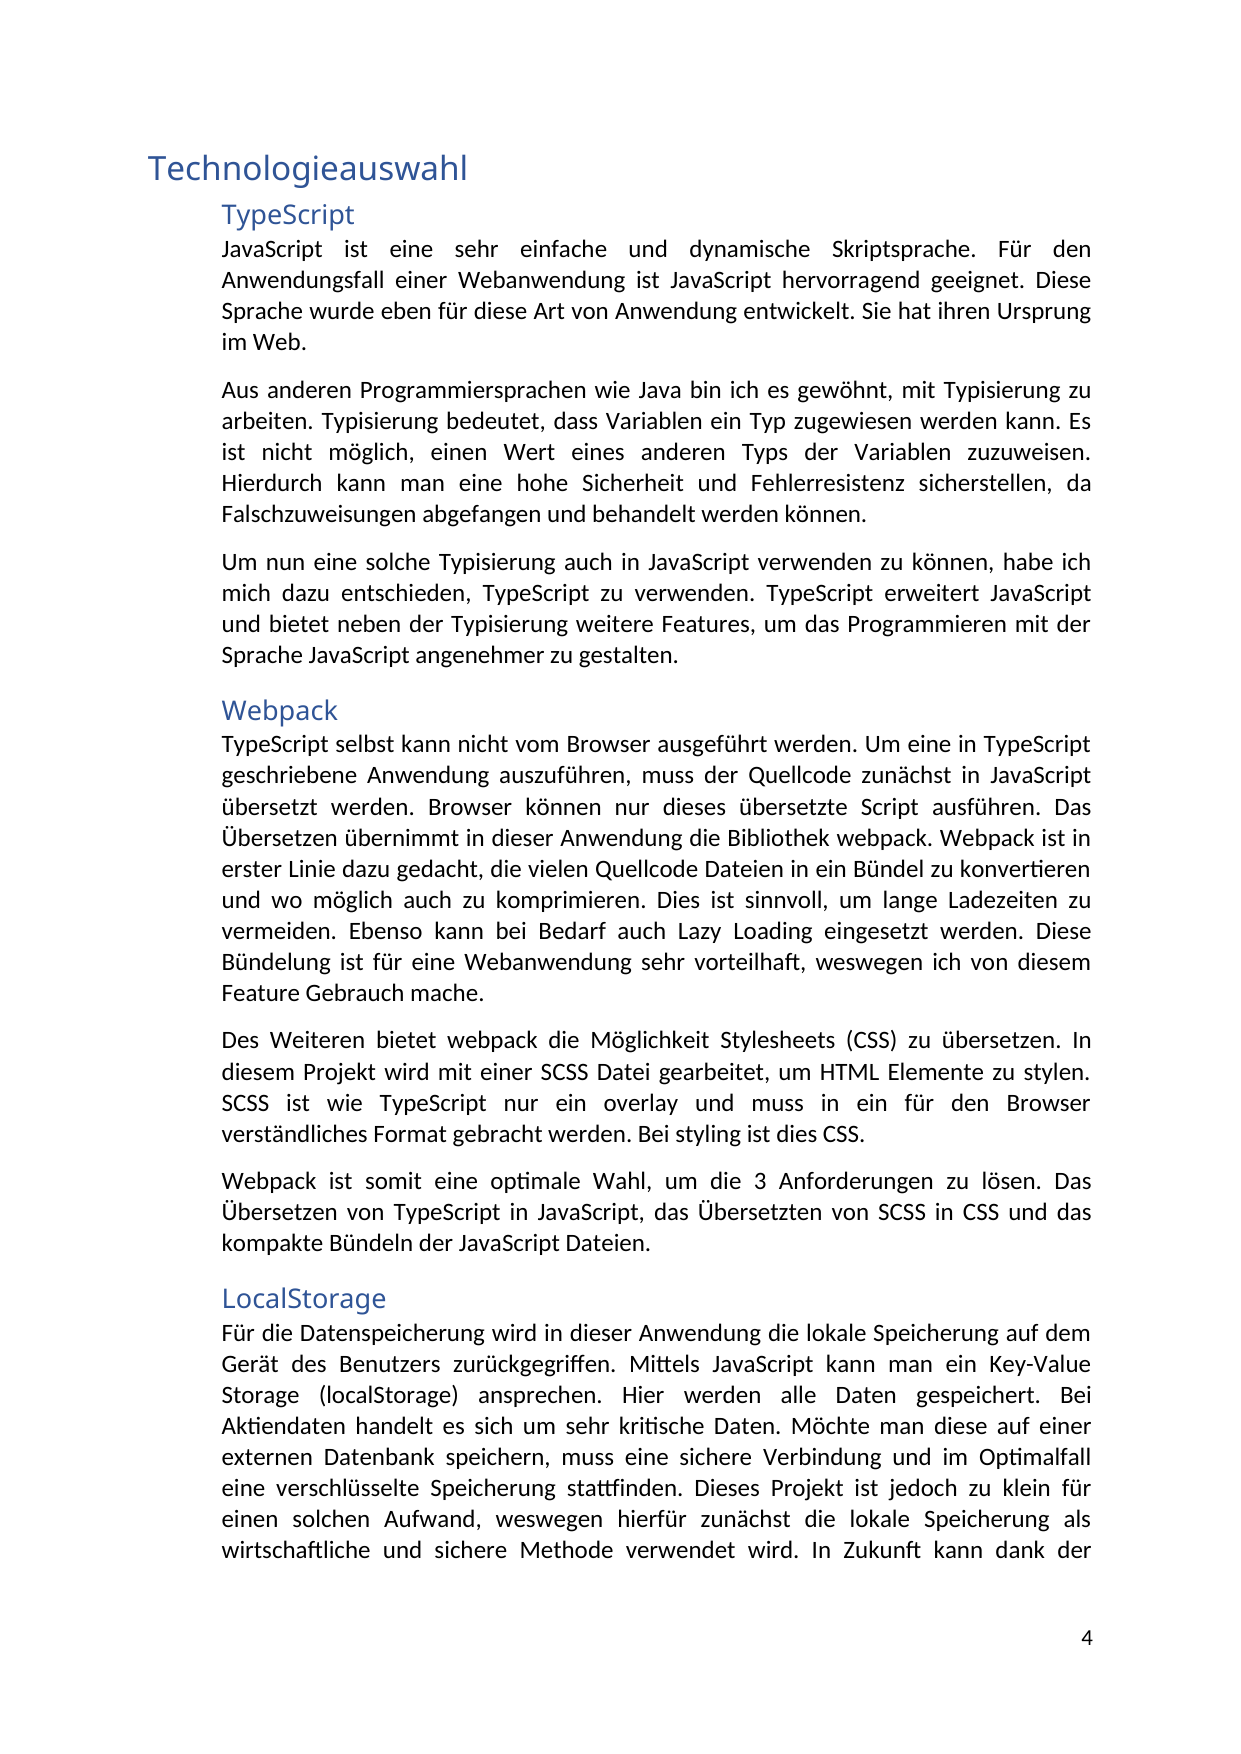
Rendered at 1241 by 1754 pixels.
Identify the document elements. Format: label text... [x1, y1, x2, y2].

text JavaScript ist eine sehr einfache und dynamische Skriptsprache. Für den Anwendungsfall einer Webanwendung ist JavaScript hervorragend geeignet. Diese Sprache wurde eben für diese Art von Anwendung entwickelt. Sie hat ihren Ursprung im Web. [221, 233, 1093, 357]
subtitle LocalStorage [221, 1279, 1093, 1316]
subtitle Technologieauswahl [148, 145, 1093, 191]
subtitle Webpack [148, 691, 1093, 728]
text Des Weiteren bietet webpack die Möglichkeit Stylesheets (CSS) zu übersetzen. In diesem Projekt wird mit einer SCSS Datei gearbeitet, um HTML Elemente zu stylen. SCSS ist wie TypeScript nur ein overlay und muss in ein für den Browser verständliches Format gebracht werden. Bei styling ist dies CSS. [221, 1024, 1093, 1148]
text Für die Datenspeicherung wird in dieser Anwendung die lokale Speicherung auf dem Gerät des Benutzers zurückgegriffen. Mittels JavaScript kann man ein Key-Value Storage (localStorage) ansprechen. Hier werden alle Daten gespeichert. Bei Aktiendaten handelt es sich um sehr kritische Daten. Möchte man diese auf einer externen Datenbank speichern, muss eine sichere Verbindung und im Optimalfall eine verschlüsselte Speicherung stattfinden. Dieses Projekt ist jedoch zu klein für einen solchen Aufwand, weswegen hierfür zunächst die lokale Speicherung als wirtschaftliche und sichere Methode verwendet wird. In Zukunft kann dank der [221, 1317, 1093, 1565]
text TypeScript selbst kann nicht vom Browser ausgeführt werden. Um eine in TypeScript geschriebene Anwendung auszuführen, muss der Quellcode zunächst in JavaScript übersetzt werden. Browser können nur dieses übersetzte Script ausführen. Das Übersetzen übernimmt in dieser Anwendung die Bibliothek webpack. Webpack ist in erster Linie dazu gedacht, die vielen Quellcode Dateien in ein Bündel zu konvertieren und wo möglich auch zu komprimieren. Dies ist sinnvoll, um lange Ladezeiten zu vermeiden. Ebenso kann bei Bedarf auch Lazy Loading eingesetzt werden. Diese Bündelung ist für eine Webanwendung sehr vorteilhaft, weswegen ich von diesem Feature Gebrauch mache. [221, 728, 1093, 1007]
subtitle TypeScript [148, 196, 1093, 232]
text Um nun eine solche Typisierung auch in JavaScript verwenden zu können, habe ich mich dazu entschieden, TypeScript zu verwenden. TypeScript erweitert JavaScript und bietet neben der Typisierung weitere Features, um das Programmieren mit der Sprache JavaScript angenehmer zu gestalten. [221, 546, 1093, 669]
text Aus anderen Programmiersprachen wie Java bin ich es gewöhnt, mit Typisierung zu arbeiten. Typisierung bedeutet, dass Variablen ein Typ zugewiesen werden kann. Es ist nicht möglich, einen Wert eines anderen Typs der Variablen zuzuweisen. Hierdurch kann man eine hohe Sicherheit und Fehlerresistenz sicherstellen, da Falschzuweisungen abgefangen und behandelt werden können. [221, 374, 1093, 529]
text Webpack ist somit eine optimale Wahl, um die 3 Anforderungen zu lösen. Das Übersetzen von TypeScript in JavaScript, das Übersetzten von SCSS in CSS und das kompakte Bündeln der JavaScript Dateien. [221, 1165, 1093, 1258]
